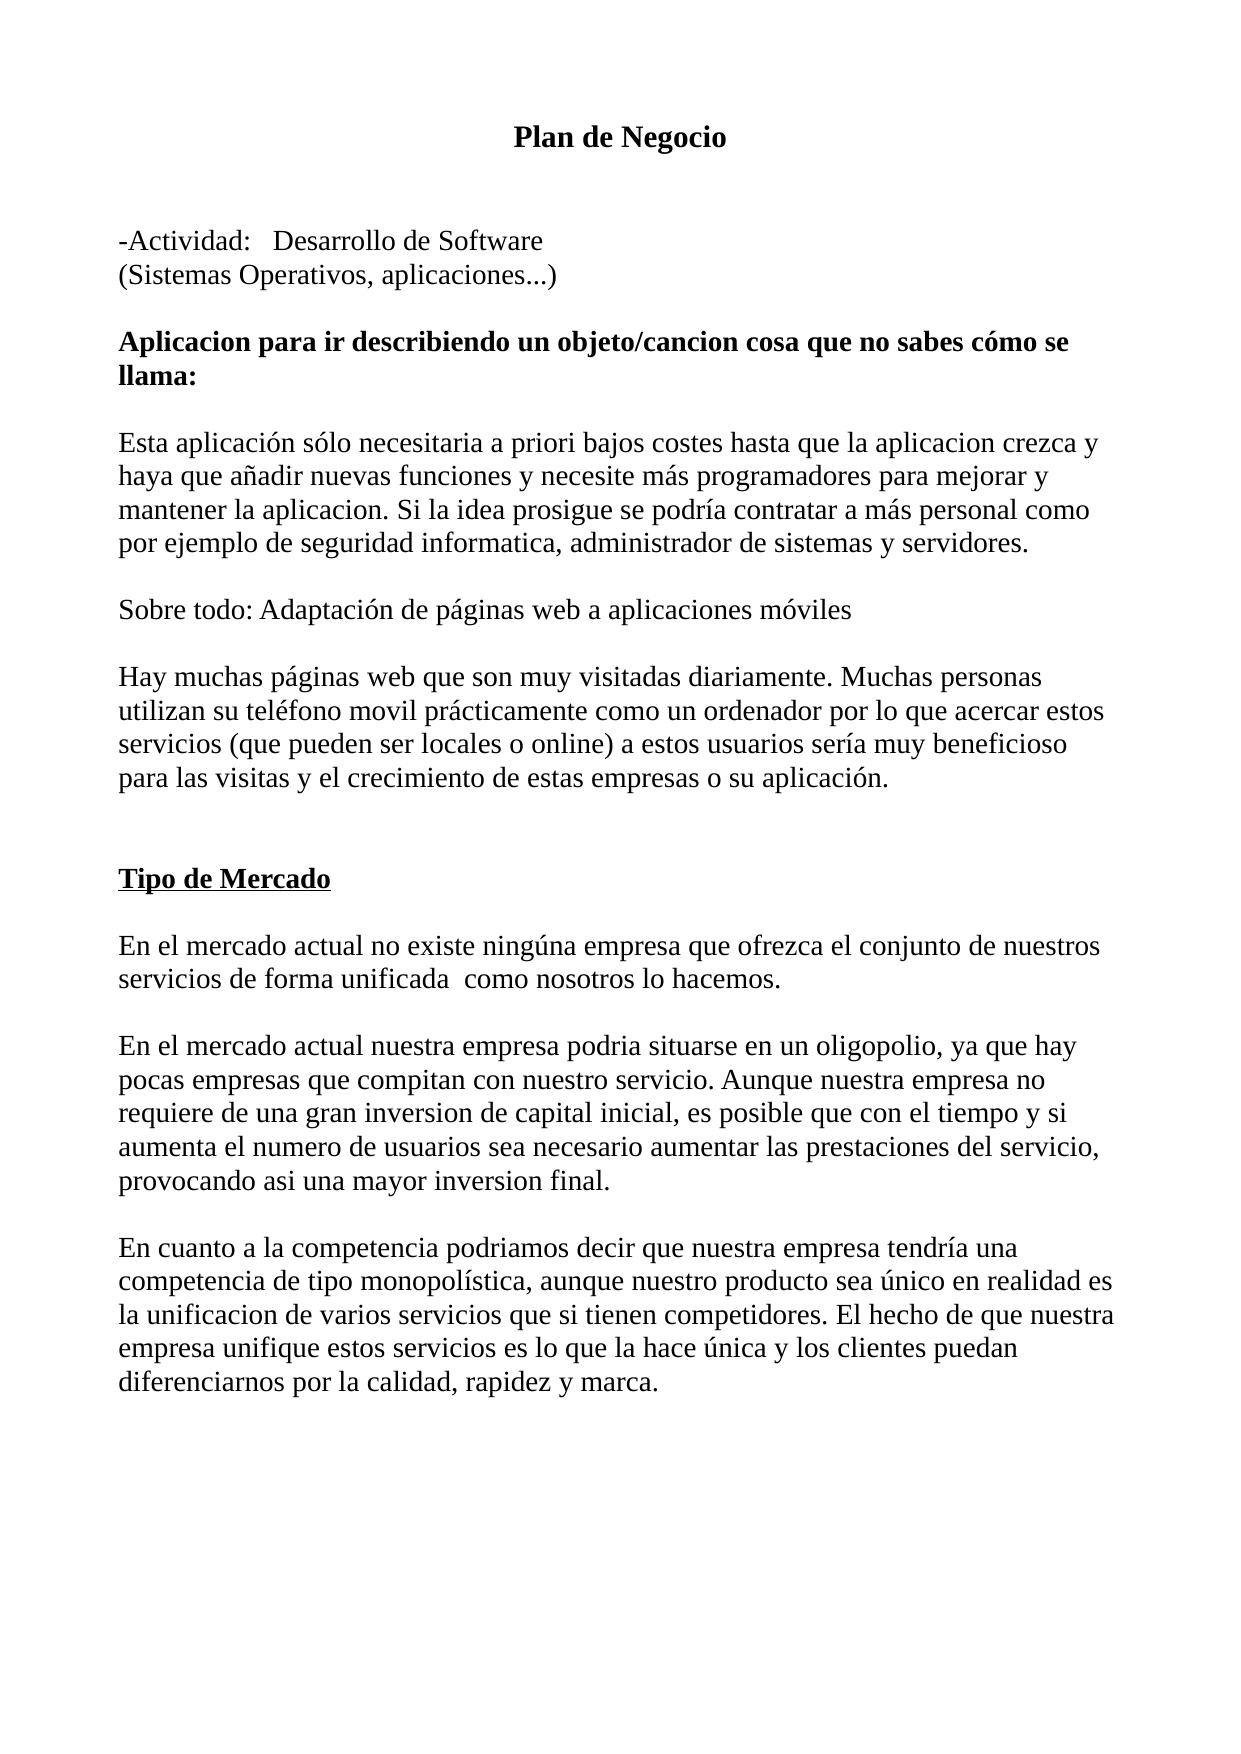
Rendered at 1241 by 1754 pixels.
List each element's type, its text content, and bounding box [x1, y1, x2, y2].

text Hay muchas páginas web que son muy visitadas diariamente. Muchas personas utilizan su teléfono movil prácticamente como un ordenador por lo que acercar estos servicios (que pueden ser locales o online) a estos usuarios sería muy beneficioso para las visitas y el crecimiento de estas empresas o su aplicación. [118, 659, 1122, 794]
text Aplicacion para ir describiendo un objeto/cancion cosa que no sabes cómo se llama: [118, 324, 1122, 391]
text Tipo de Mercado [118, 861, 1122, 894]
text Plan de Negocio [118, 118, 1122, 154]
text En cuanto a la competencia podriamos decir que nuestra empresa tendría una competencia de tipo monopolística, aunque nuestro producto sea único en realidad es la unificacion de varios servicios que si tienen competidores. El hecho de que nuestra empresa unifique estos servicios es lo que la hace única y los clientes puedan diferenciarnos por la calidad, rapidez y marca. [118, 1230, 1122, 1397]
text Sobre todo: Adaptación de páginas web a aplicaciones móviles [118, 592, 1122, 626]
text -Actividad: Desarrollo de Software [118, 223, 1122, 257]
text Esta aplicación sólo necesitaria a priori bajos costes hasta que la aplicacion crezca y haya que añadir nuevas funciones y necesite más programadores para mejorar y mantener la aplicacion. Si la idea prosigue se podría contratar a más personal como por ejemplo de seguridad informatica, administrador de sistemas y servidores. [118, 425, 1122, 559]
text En el mercado actual nuestra empresa podria situarse en un oligopolio, ya que hay pocas empresas que compitan con nuestro servicio. Aunque nuestra empresa no requiere de una gran inversion de capital inicial, es posible que con el tiempo y si aumenta el numero de usuarios sea necesario aumentar las prestaciones del servicio, provocando asi una mayor inversion final. [118, 1028, 1122, 1196]
text (Sistemas Operativos, aplicaciones...) [118, 257, 1122, 291]
text En el mercado actual no existe ningúna empresa que ofrezca el conjunto de nuestros servicios de forma unificada como nosotros lo hacemos. [118, 928, 1122, 995]
